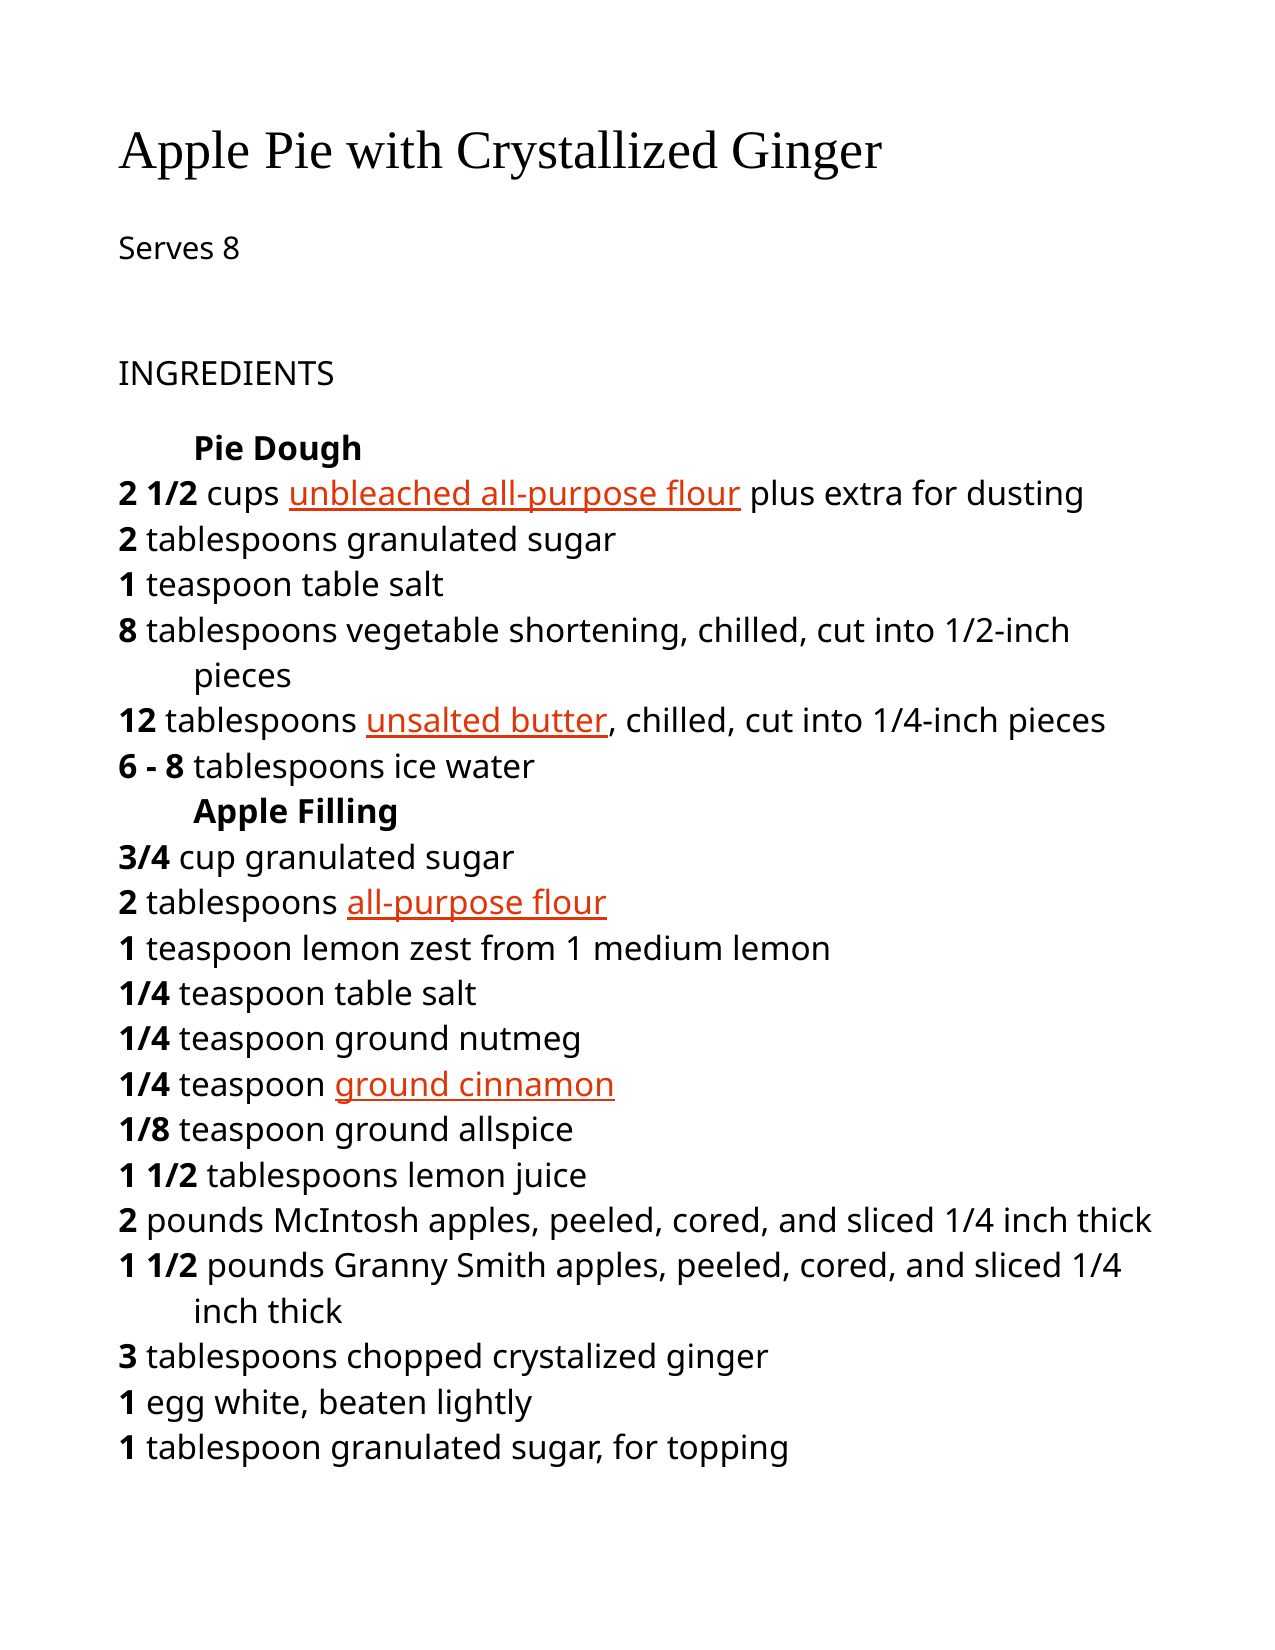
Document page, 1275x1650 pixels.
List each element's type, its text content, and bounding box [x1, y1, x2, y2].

text 1 egg white, beaten lightly [118, 1378, 1157, 1424]
text 12 tablespoons unsalted butter, chilled, cut into 1/4-inch pieces [118, 697, 1157, 743]
text 1/4 teaspoon table salt [118, 970, 1157, 1015]
text 6 - 8 tablespoons ice water [118, 743, 1157, 788]
text 1 teaspoon lemon zest from 1 medium lemon [118, 924, 1157, 970]
text Pie Dough [118, 425, 1157, 470]
text INGREDIENTS [118, 350, 1157, 396]
text 2 1/2 cups unbleached all-purpose flour plus extra for dusting [118, 470, 1157, 516]
text 1/4 teaspoon ground nutmeg [118, 1015, 1157, 1061]
text 1 tablespoon granulated sugar, for topping [118, 1424, 1157, 1469]
text Serves 8 [118, 226, 1157, 269]
text 2 tablespoons granulated sugar [118, 516, 1157, 561]
text 1/4 teaspoon ground cinnamon [118, 1061, 1157, 1106]
text 1 1/2 tablespoons lemon juice [118, 1151, 1157, 1197]
text 8 tablespoons vegetable shortening, chilled, cut into 1/2-inch pieces [118, 606, 1157, 697]
text 2 pounds McIntosh apples, peeled, cored, and sliced 1/4 inch thick [118, 1197, 1157, 1242]
text 2 tablespoons all-purpose flour [118, 879, 1157, 924]
text 1 teaspoon table salt [118, 561, 1157, 606]
text 1 1/2 pounds Granny Smith apples, peeled, cored, and sliced 1/4 inch thick [118, 1242, 1157, 1333]
text 3 tablespoons chopped crystalized ginger [118, 1333, 1157, 1378]
text Apple Filling [118, 788, 1157, 833]
text 3/4 cup granulated sugar [118, 833, 1157, 879]
text Apple Pie with Crystallized Ginger [118, 118, 1157, 180]
text 1/8 teaspoon ground allspice [118, 1106, 1157, 1151]
